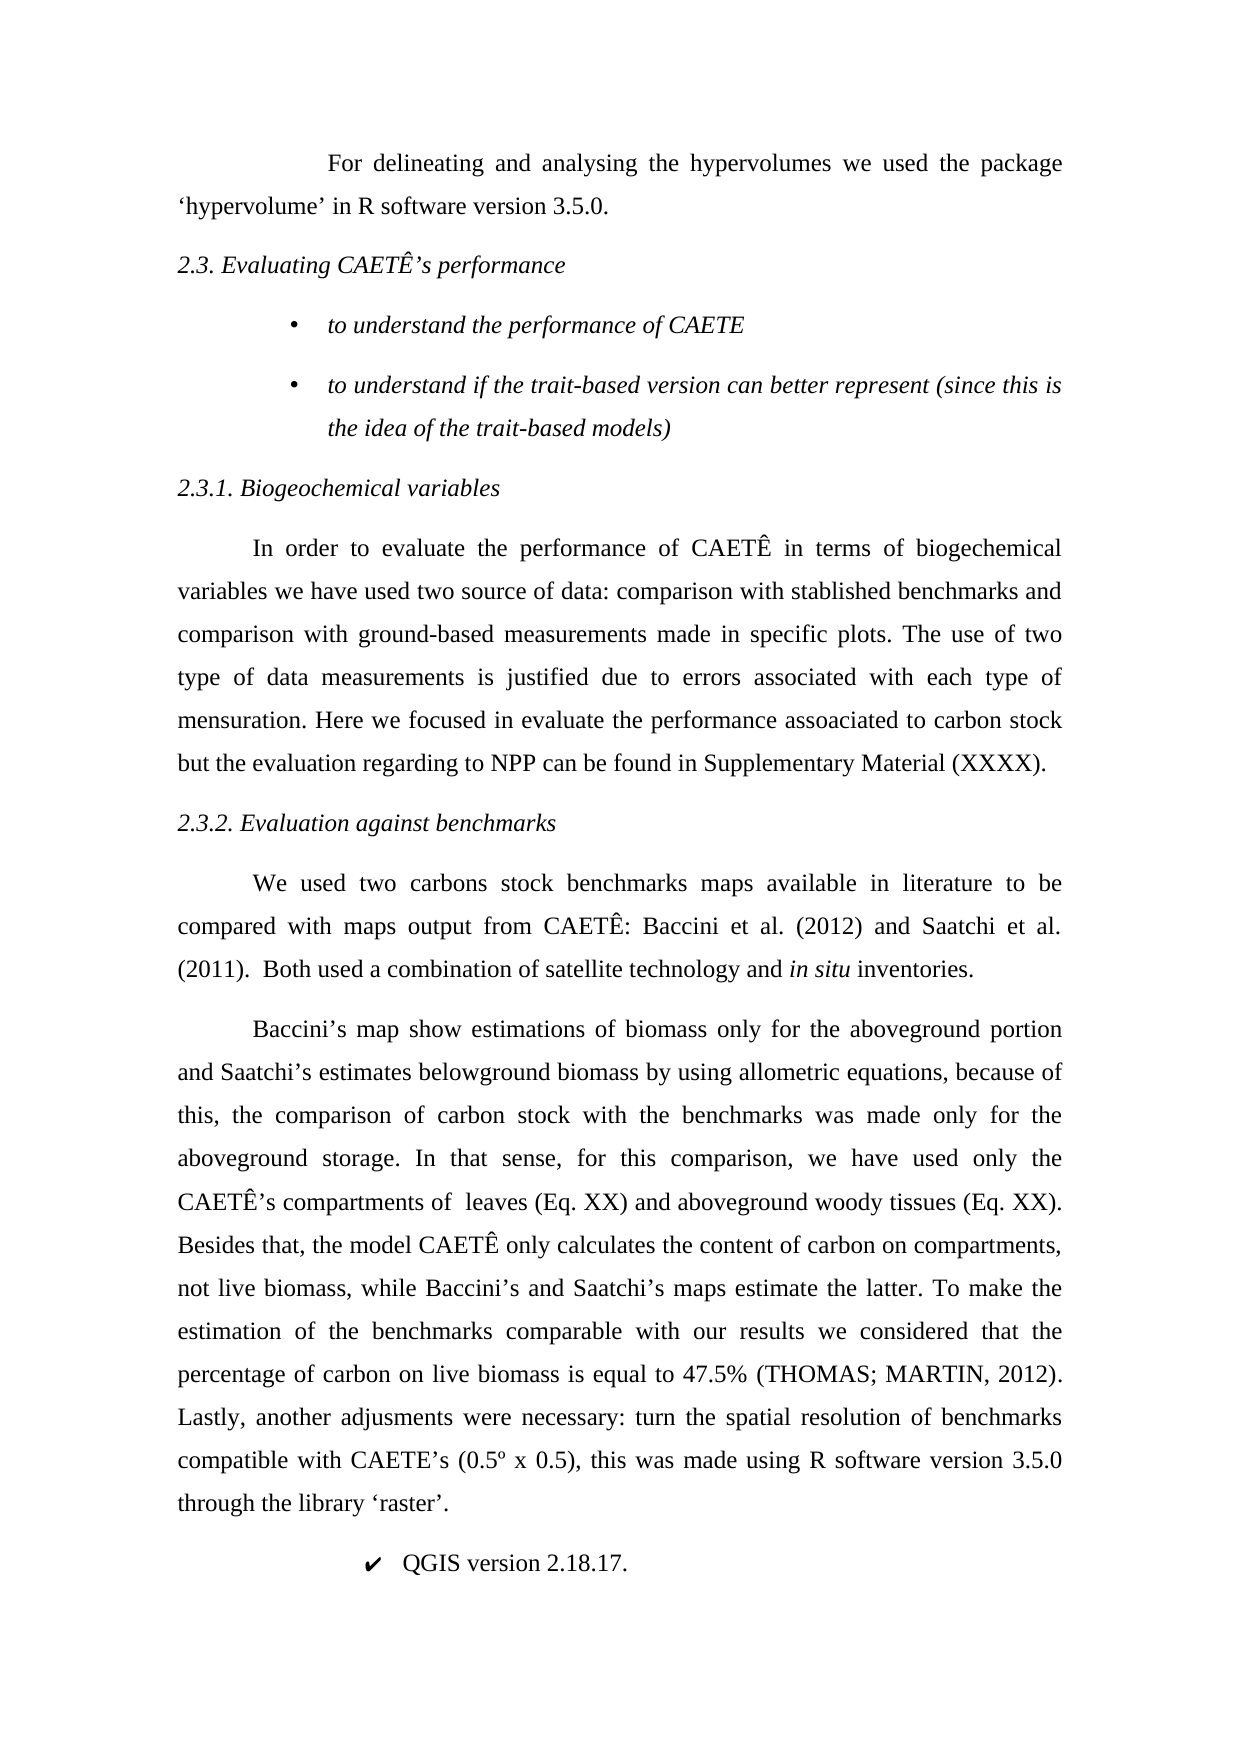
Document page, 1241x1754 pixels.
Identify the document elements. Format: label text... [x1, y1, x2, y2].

list to understand the performance of CAETE [290, 310, 1063, 339]
text 2.3. Evaluating CAETÊ’s performance [177, 251, 1063, 279]
text Baccini’s map show estimations of biomass only for the aboveground portion and Saatchi’s estimates belowground biomass by using allometric equations, because of this, the comparison of carbon stock with the benchmarks was made only for the aboveground storage. In that sense, for this comparison, we have used only the CAETÊ’s compartments of leaves (Eq. XX) and aboveground woody tissues (Eq. XX). Besides that, the model CAETÊ only calculates the content of carbon on compartments, not live biomass, while Baccini’s and Saatchi’s maps estimate the latter. To make the estimation of the benchmarks comparable with our results we considered that the percentage of carbon on live biomass is equal to 47.5% (THOMAS; MARTIN, 2012)⁠. Lastly, another adjusments were necessary: turn the spatial resolution of benchmarks compatible with CAETE’s (0.5º x 0.5), this was made using R software version 3.5.0 through the library ‘raster’. [177, 1014, 1063, 1517]
text 2.3.1. Biogeochemical variables [177, 473, 1063, 502]
text 2.3.2. Evaluation against benchmarks [177, 808, 1063, 837]
list QGIS version 2.18.17. [365, 1548, 1063, 1577]
text We used two carbons stock benchmarks maps available in literature to be compared with maps output from CAETÊ: Baccini et al. (2012) and Saatchi et al. (2011). Both used a combination of satellite technology and in situ inventories. [177, 868, 1063, 983]
text For delineating and analysing the hypervolumes we used the package ‘hypervolume’ in R software version 3.5.0. [177, 148, 1063, 219]
list to understand if the trait-based version can better represent (since this is the idea of the trait-based models) [290, 370, 1063, 442]
text In order to evaluate the performance of CAETÊ in terms of biogechemical variables we have used two source of data: comparison with stablished benchmarks and comparison with ground-based measurements made in specific plots. The use of two type of data measurements is justified due to errors associated with each type of mensuration. Here we focused in evaluate the performance assoaciated to carbon stock but the evaluation regarding to NPP can be found in Supplementary Material (XXXX). [177, 533, 1063, 777]
